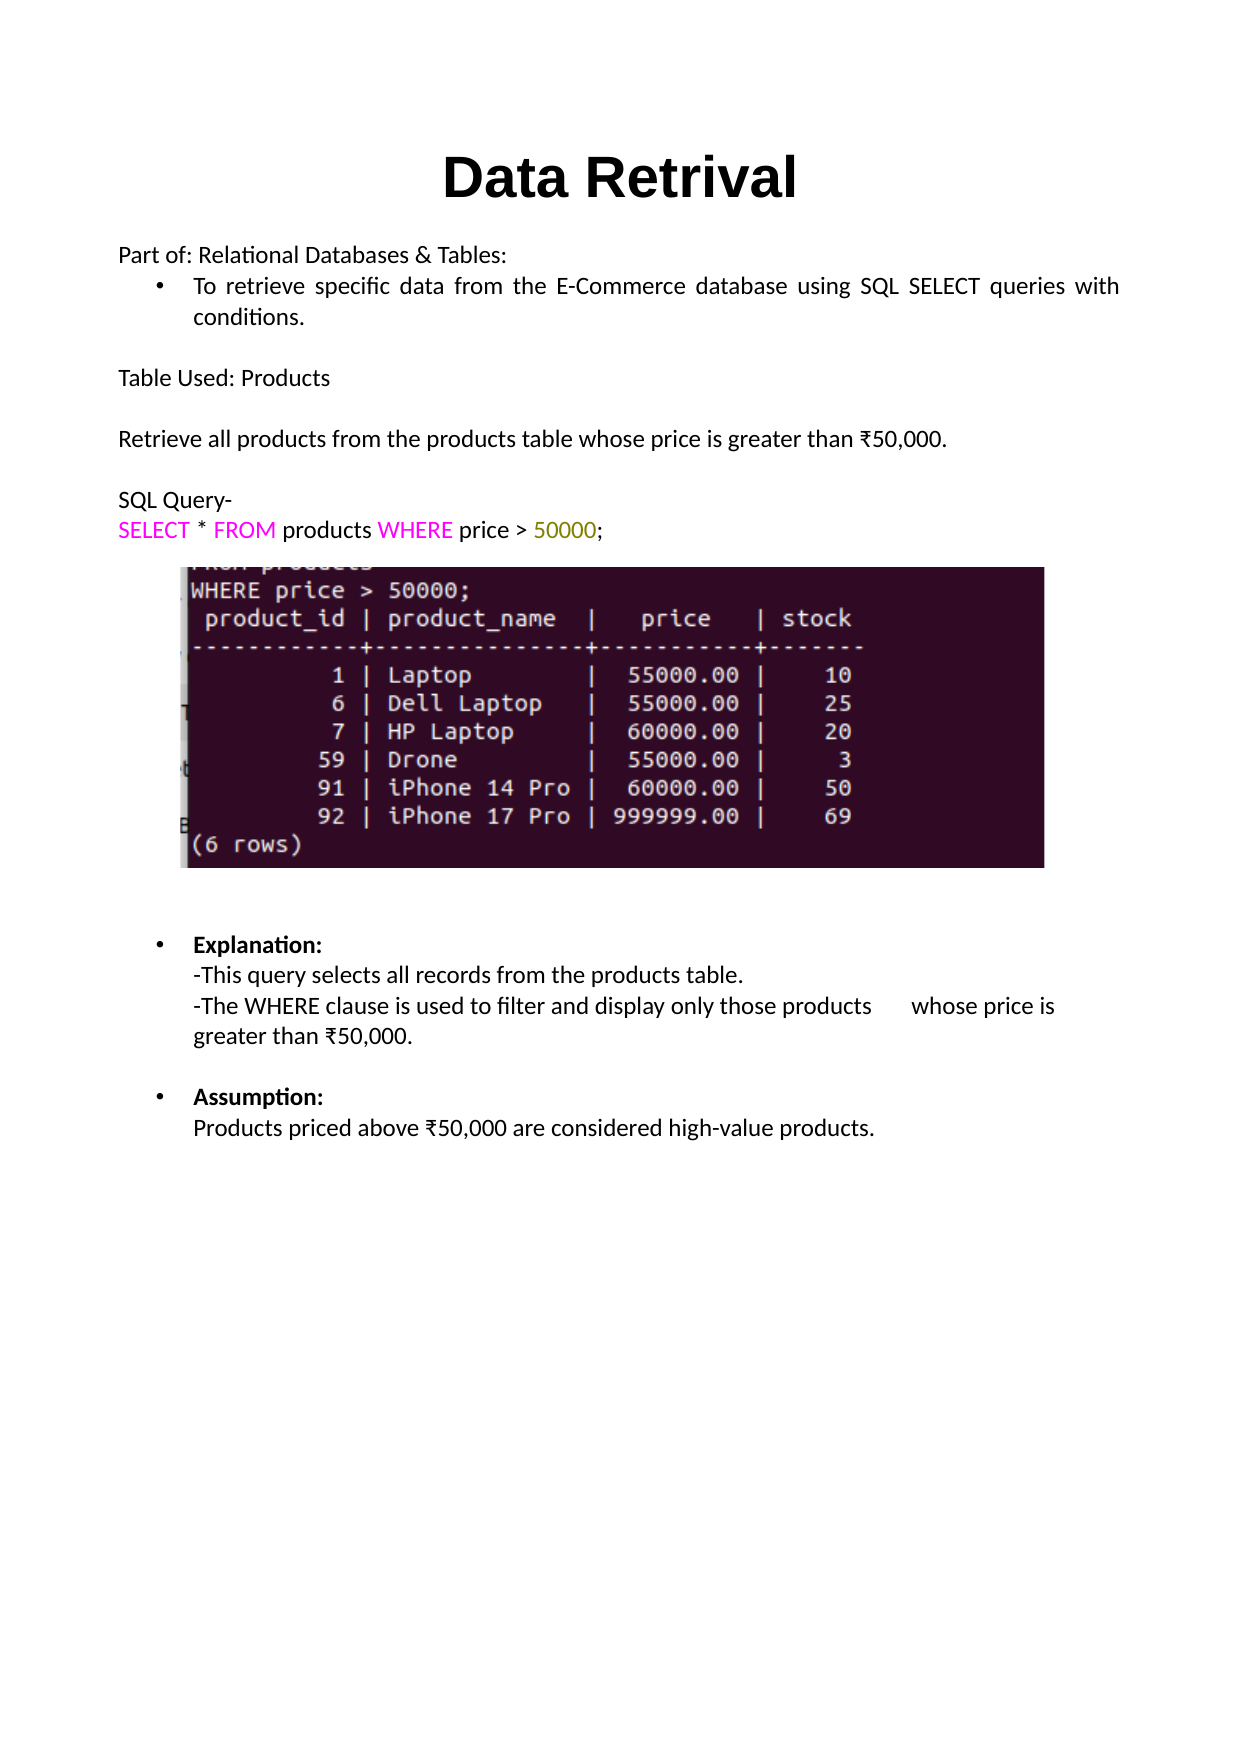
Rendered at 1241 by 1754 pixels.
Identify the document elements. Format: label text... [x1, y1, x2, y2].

list Assumption: Products priced above ₹50,000 are considered high-value products. [156, 1081, 1122, 1142]
text Retrieve all products from the products table whose price is greater than ₹50,000. [118, 423, 1122, 453]
list To retrieve specific data from the E-Commerce database using SQL SELECT queries with conditions. [156, 270, 1122, 331]
text Table Used: Products [118, 362, 1122, 392]
picture [180, 567, 1045, 868]
text Part of: Relational Databases & Tables: [118, 240, 1122, 270]
text SQL Query- [118, 484, 1122, 514]
list Explanation: -This query selects all records from the products table. -The WHERE clause is used to filter and display only those products whose price is greater than ₹50,000. [156, 929, 1122, 1051]
text SELECT * FROM products WHERE price > 50000; [118, 514, 1122, 545]
